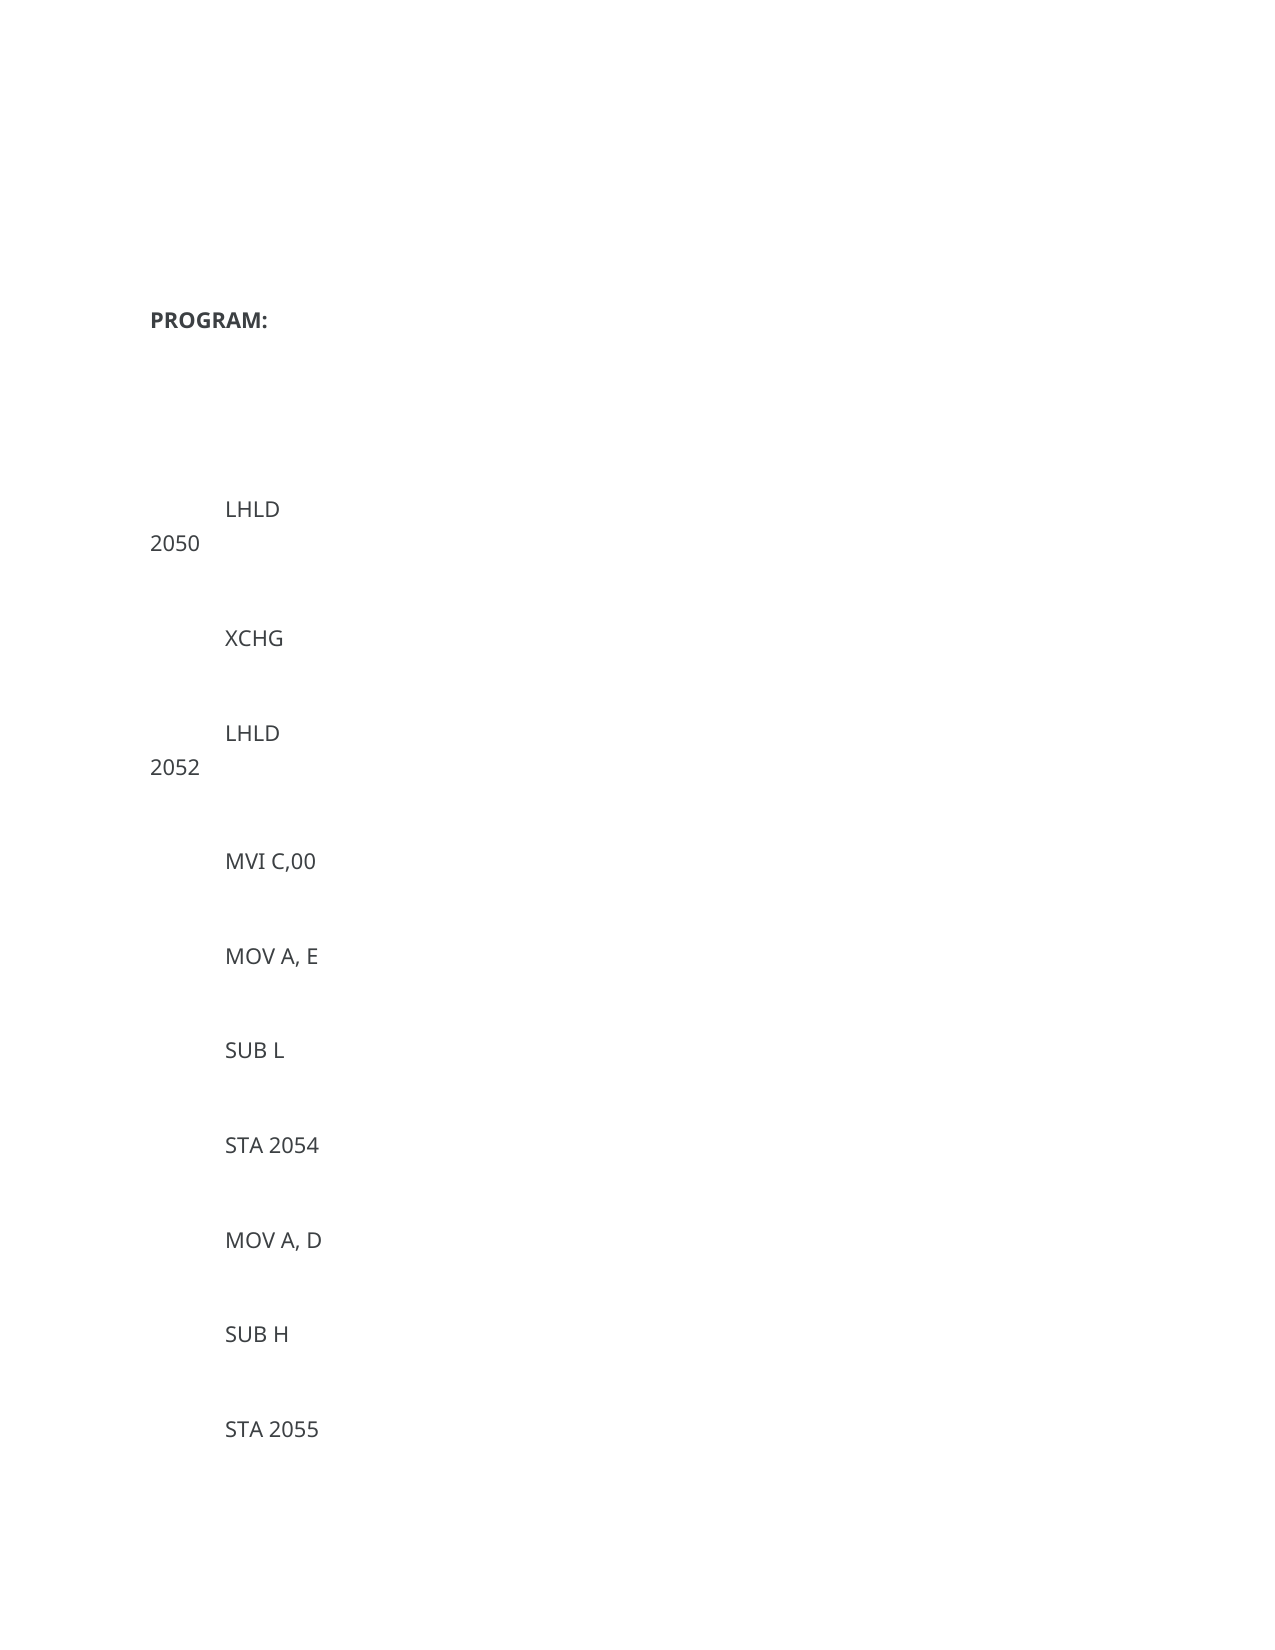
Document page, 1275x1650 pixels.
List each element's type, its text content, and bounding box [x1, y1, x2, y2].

text MOV A, E [150, 941, 1125, 971]
text STA 2055 [150, 1414, 1125, 1443]
text LHLD [150, 717, 1125, 747]
text PROGRAM: [150, 305, 1125, 335]
text MVI C,00 [150, 846, 1125, 876]
text LHLD [150, 494, 1125, 524]
text XCHG [150, 623, 1125, 653]
text SUB L [150, 1035, 1125, 1065]
text MOV A, D [150, 1224, 1125, 1254]
text SUB H [150, 1319, 1125, 1349]
text 2050 [150, 528, 1125, 558]
text 2052 [150, 752, 1125, 781]
text STA 2054 [150, 1130, 1125, 1160]
